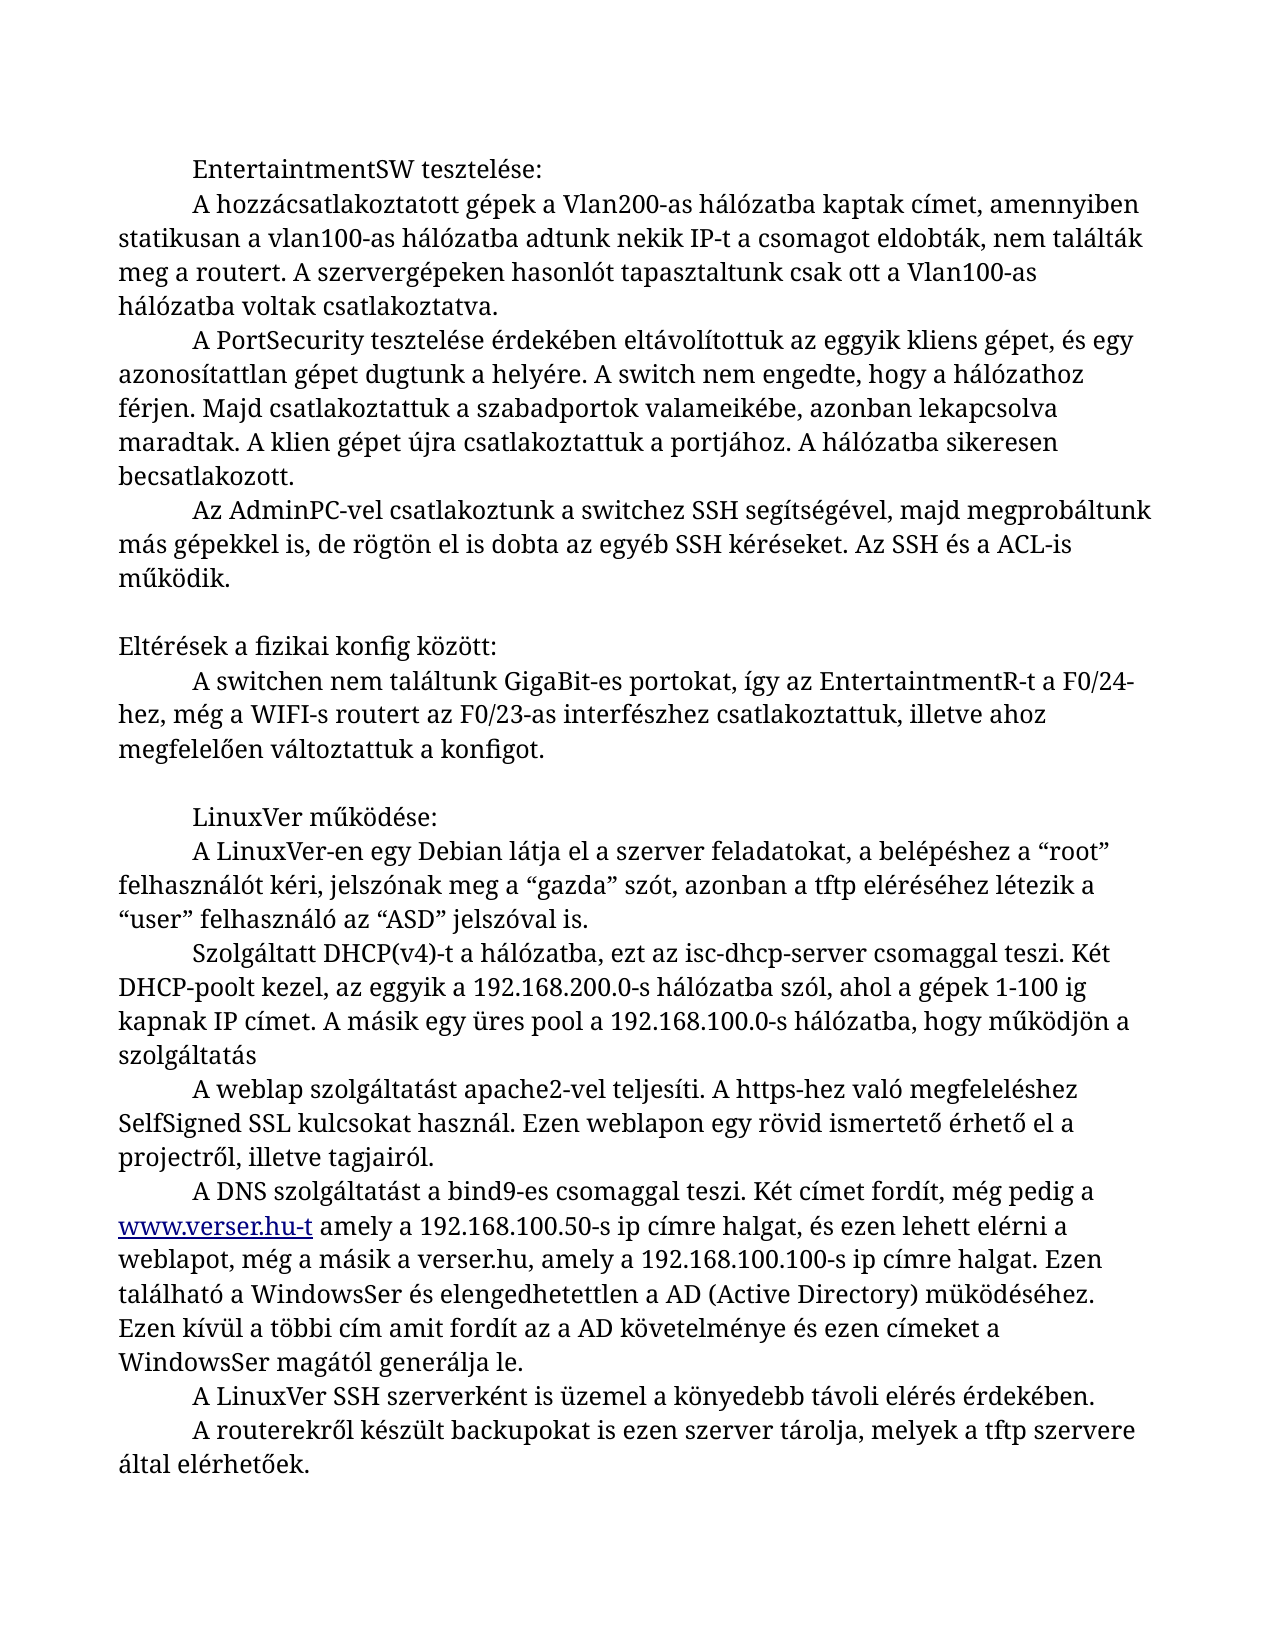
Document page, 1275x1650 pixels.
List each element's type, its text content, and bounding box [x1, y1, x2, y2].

text A weblap szolgáltatást apache2-vel teljesíti. A https-hez való megfeleléshez SelfSigned SSL kulcsokat használ. Ezen weblapon egy rövid ismertető érhető el a projectről, illetve tagjairól. [118, 1072, 1157, 1174]
text EntertaintmentSW tesztelése: [118, 152, 1157, 186]
text A PortSecurity tesztelése érdekében eltávolítottuk az eggyik kliens gépet, és egy azonosítattlan gépet dugtunk a helyére. A switch nem engedte, hogy a hálózathoz férjen. Majd csatlakoztattuk a szabadportok valameikébe, azonban lekapcsolva maradtak. A klien gépet újra csatlakoztattuk a portjához. A hálózatba sikeresen becsatlakozott. [118, 322, 1157, 493]
text LinuxVer működése: [118, 799, 1157, 833]
text A LinuxVer SSH szerverként is üzemel a könyedebb távoli elérés érdekében. [118, 1378, 1157, 1412]
text A DNS szolgáltatást a bind9-es csomaggal teszi. Két címet fordít, még pedig a www.verser.hu-t amely a 192.168.100.50-s ip címre halgat, és ezen lehett elérni a weblapot, még a másik a verser.hu, amely a 192.168.100.100-s ip címre halgat. Ezen található a WindowsSer és elengedhetettlen a AD (Active Directory) müködéséhez. Ezen kívül a többi cím amit fordít az a AD követelménye és ezen címeket a WindowsSer magától generálja le. [118, 1174, 1157, 1378]
text A switchen nem találtunk GigaBit-es portokat, így az EntertaintmentR-t a F0/24-hez, még a WIFI-s routert az F0/23-as interfészhez csatlakoztattuk, illetve ahoz megfelelően változtattuk a konfigot. [118, 663, 1157, 765]
text Eltérések a fizikai konfig között: [118, 629, 1157, 663]
text Szolgáltatt DHCP(v4)-t a hálózatba, ezt az isc-dhcp-server csomaggal teszi. Két DHCP-poolt kezel, az eggyik a 192.168.200.0-s hálózatba szól, ahol a gépek 1-100 ig kapnak IP címet. A másik egy üres pool a 192.168.100.0-s hálózatba, hogy működjön a szolgáltatás [118, 936, 1157, 1072]
text A routerekről készült backupokat is ezen szerver tárolja, melyek a tftp szervere által elérhetőek. [118, 1412, 1157, 1481]
text Az AdminPC-vel csatlakoztunk a switchez SSH segítségével, majd megprobáltunk más gépekkel is, de rögtön el is dobta az egyéb SSH kéréseket. Az SSH és a ACL-is működik. [118, 493, 1157, 595]
text A LinuxVer-en egy Debian látja el a szerver feladatokat, a belépéshez a “root” felhasználót kéri, jelszónak meg a “gazda” szót, azonban a tftp eléréséhez létezik a “user” felhasználó az “ASD” jelszóval is. [118, 833, 1157, 936]
text A hozzácsatlakoztatott gépek a Vlan200-as hálózatba kaptak címet, amennyiben statikusan a vlan100-as hálózatba adtunk nekik IP-t a csomagot eldobták, nem találták meg a routert. A szervergépeken hasonlót tapasztaltunk csak ott a Vlan100-as hálózatba voltak csatlakoztatva. [118, 186, 1157, 322]
